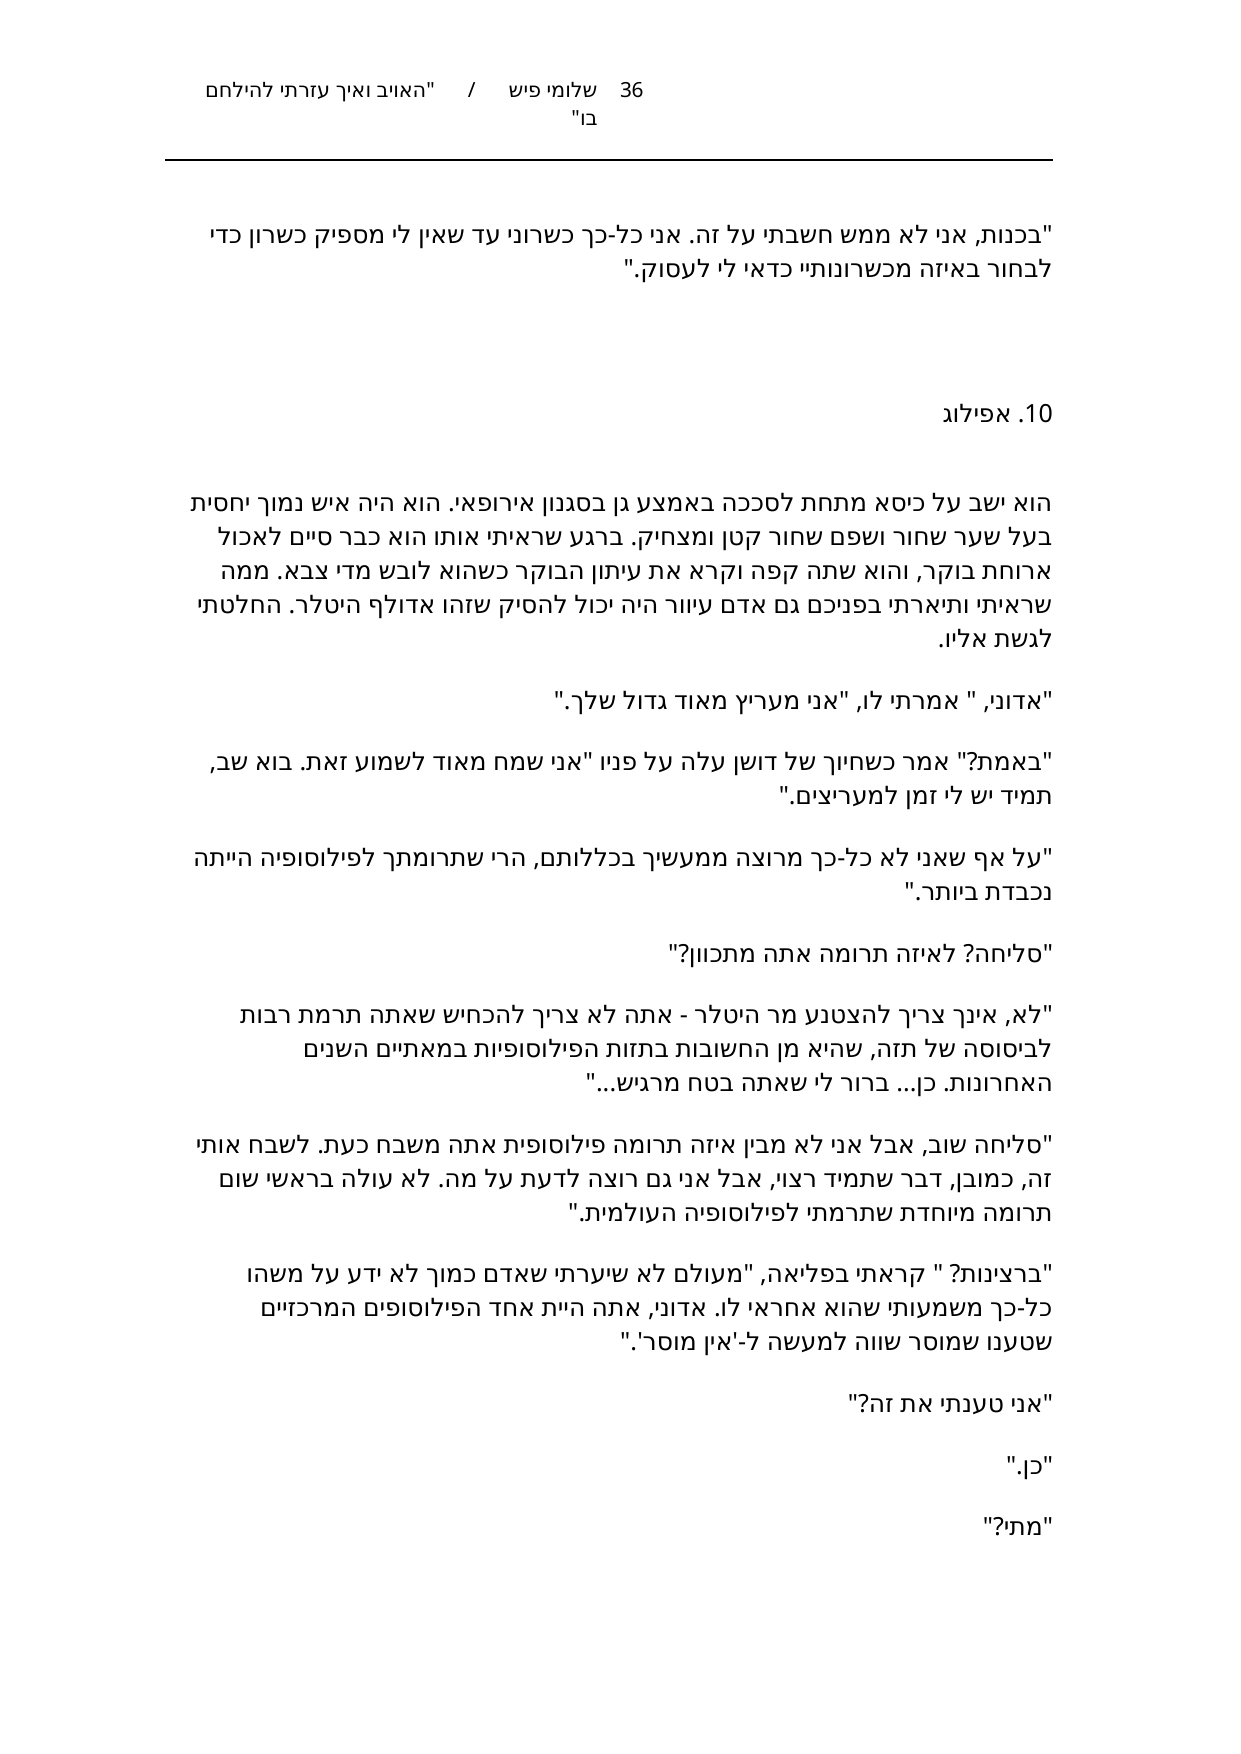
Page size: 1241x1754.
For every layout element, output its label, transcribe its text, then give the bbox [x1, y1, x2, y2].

text "לא, אינך צריך להצטנע מר היטלר - אתה לא צריך להכחיש שאתה תרמת רבות לביסוסה של תזה, שהיא מן החשובות בתזות הפילוסופיות במאתיים השנים האחרונות. כן... ברור לי שאתה בטח מרגיש..." [187, 997, 1053, 1099]
text "ברצינות? " קראתי בפליאה, "מעולם לא שיערתי שאדם כמוך לא ידע על משהו כל-כך משמעותי שהוא אחראי לו. אדוני, אתה היית אחד הפילוסופים המרכזיים שטענו שמוסר שווה למעשה ל-'אין מוסר'." [187, 1256, 1053, 1358]
text "בכנות, אני לא ממש חשבתי על זה. אני כל-כך כשרוני עד שאין לי מספיק כשרון כדי לבחור באיזה מכשרונותיי כדאי לי לעסוק." [187, 217, 1053, 284]
text "כן." [187, 1447, 1053, 1481]
text "סליחה? לאיזה תרומה אתה מתכוון?" [187, 935, 1053, 969]
text "אני טענתי את זה?" [187, 1386, 1053, 1419]
text "על אף שאני לא כל-כך מרוצה ממעשיך בכללותם, הרי שתרומתך לפילוסופיה הייתה נכבדת ביותר." [187, 839, 1053, 907]
text "באמת?" אמר כשחיוך של דושן עלה על פניו "אני שמח מאוד לשמוע זאת. בוא שב, תמיד יש לי זמן למעריצים." [187, 744, 1053, 812]
text "מתי?" [187, 1509, 1053, 1543]
text הוא ישב על כיסא מתחת לסככה באמצע גן בסגנון אירופאי. הוא היה איש נמוך יחסית בעל שער שחור ושפם שחור קטן ומצחיק. ברגע שראיתי אותו הוא כבר סיים לאכול ארוחת בוקר, והוא שתה קפה וקרא את עיתון הבוקר כשהוא לובש מדי צבא. ממה שראיתי ותיארתי בפניכם גם אדם עיוור היה יכול להסיק שזהו אדולף היטלר. החלטתי לגשת אליו. [187, 485, 1053, 654]
text 10. אפילוג [187, 395, 1053, 429]
text "סליחה שוב, אבל אני לא מבין איזה תרומה פילוסופית אתה משבח כעת. לשבח אותי זה, כמובן, דבר שתמיד רצוי, אבל אני גם רוצה לדעת על מה. לא עולה בראשי שום תרומה מיוחדת שתרמתי לפילוסופיה העולמית." [187, 1126, 1053, 1228]
text "אדוני, " אמרתי לו, "אני מעריץ מאוד גדול שלך." [187, 682, 1053, 716]
